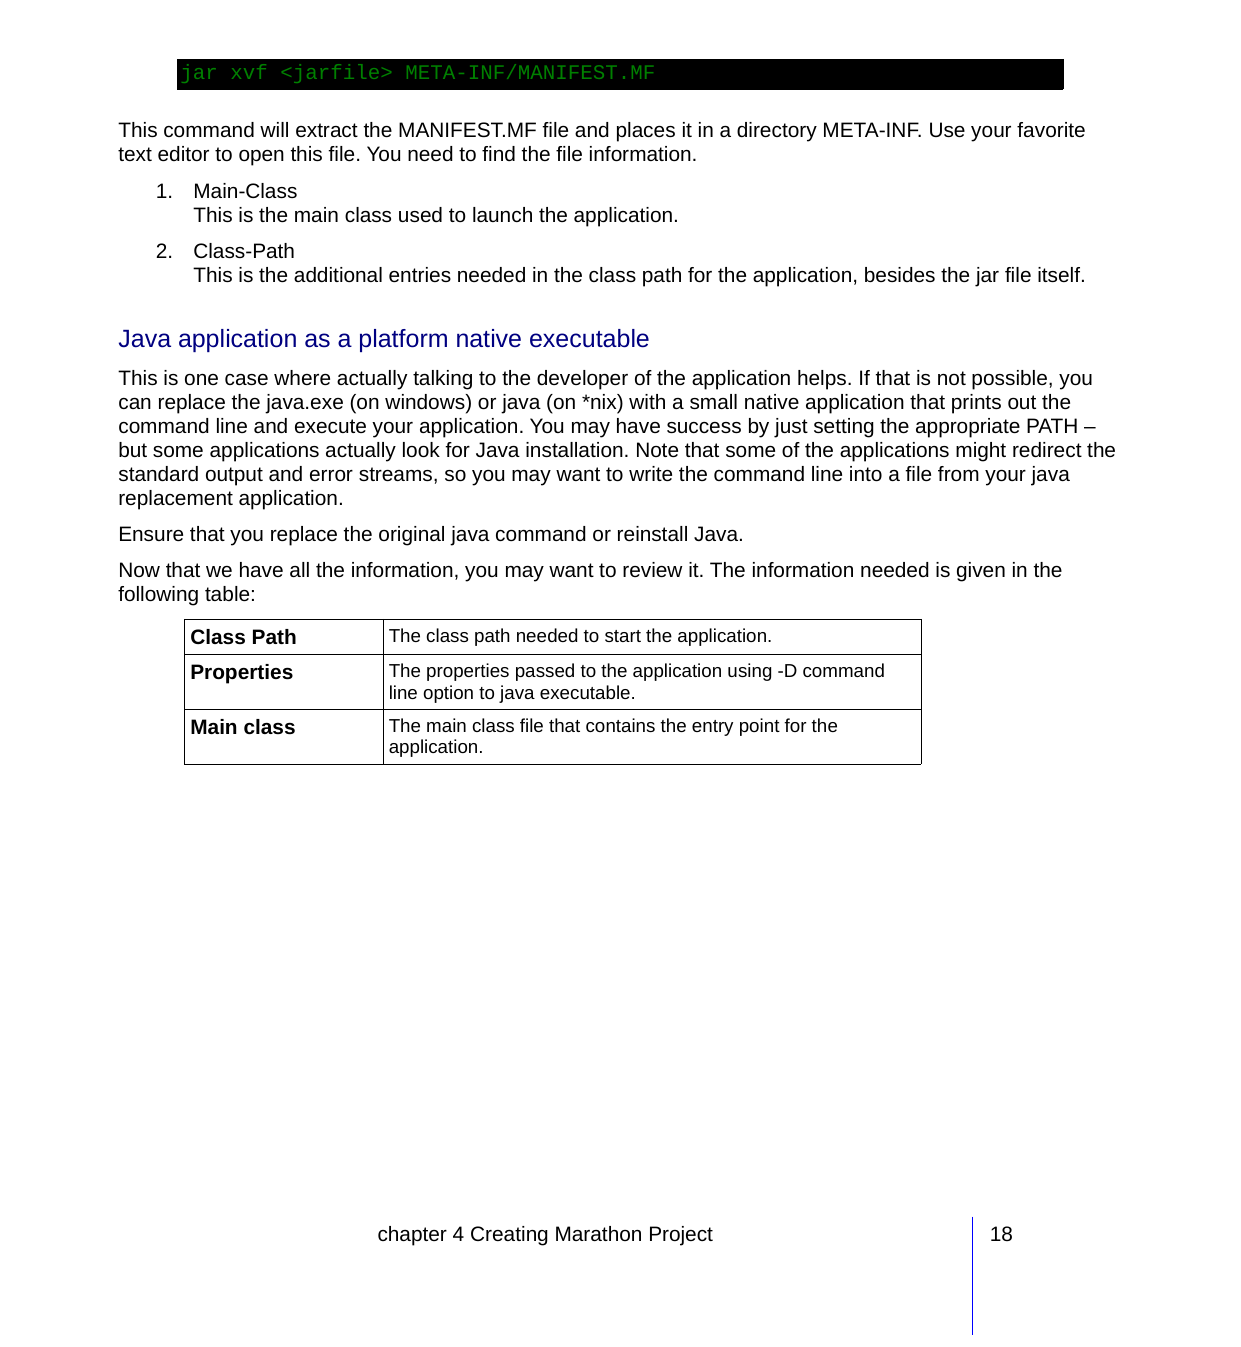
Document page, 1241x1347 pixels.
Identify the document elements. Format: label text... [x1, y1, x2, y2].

subtitle Java application as a platform native executable [118, 324, 1122, 353]
text This is one case where actually talking to the developer of the application helps. If that is not possible, you can replace the java.exe (on windows) or java (on *nix) with a small native application that prints out the command line and execute your application. You may have success by just setting the appropriate PATH – but some applications actually look for Java installation. Note that some of the applications might redirect the standard output and error streams, so you may want to write the command line into a file from your java replacement application. [118, 366, 1122, 509]
table_cell The properties passed to the application using -D command line option to java executable. [384, 655, 921, 709]
text This command will extract the MANIFEST.MF file and places it in a directory META-INF. Use your favorite text editor to open this file. You need to find the file information. [118, 118, 1122, 166]
table_header Class Path [185, 620, 383, 654]
text Now that we have all the information, you may want to review it. The information needed is given in the following table: [118, 558, 1122, 606]
text Ensure that you replace the original java command or reinstall Java. [118, 522, 1122, 546]
table_cell The main class file that contains the entry point for the application. [384, 710, 921, 764]
text jar xvf <jarfile> META-INF/MANIFEST.MF [178, 60, 1063, 89]
table_cell Main class [185, 710, 383, 764]
list Class-Path This is the additional entries needed in the class path for the application, besides the jar file itself. [156, 239, 1122, 287]
list Main-Class This is the main class used to launch the application. [156, 178, 1122, 226]
table_header The class path needed to start the application. [384, 620, 921, 654]
table_cell Properties [185, 655, 383, 709]
